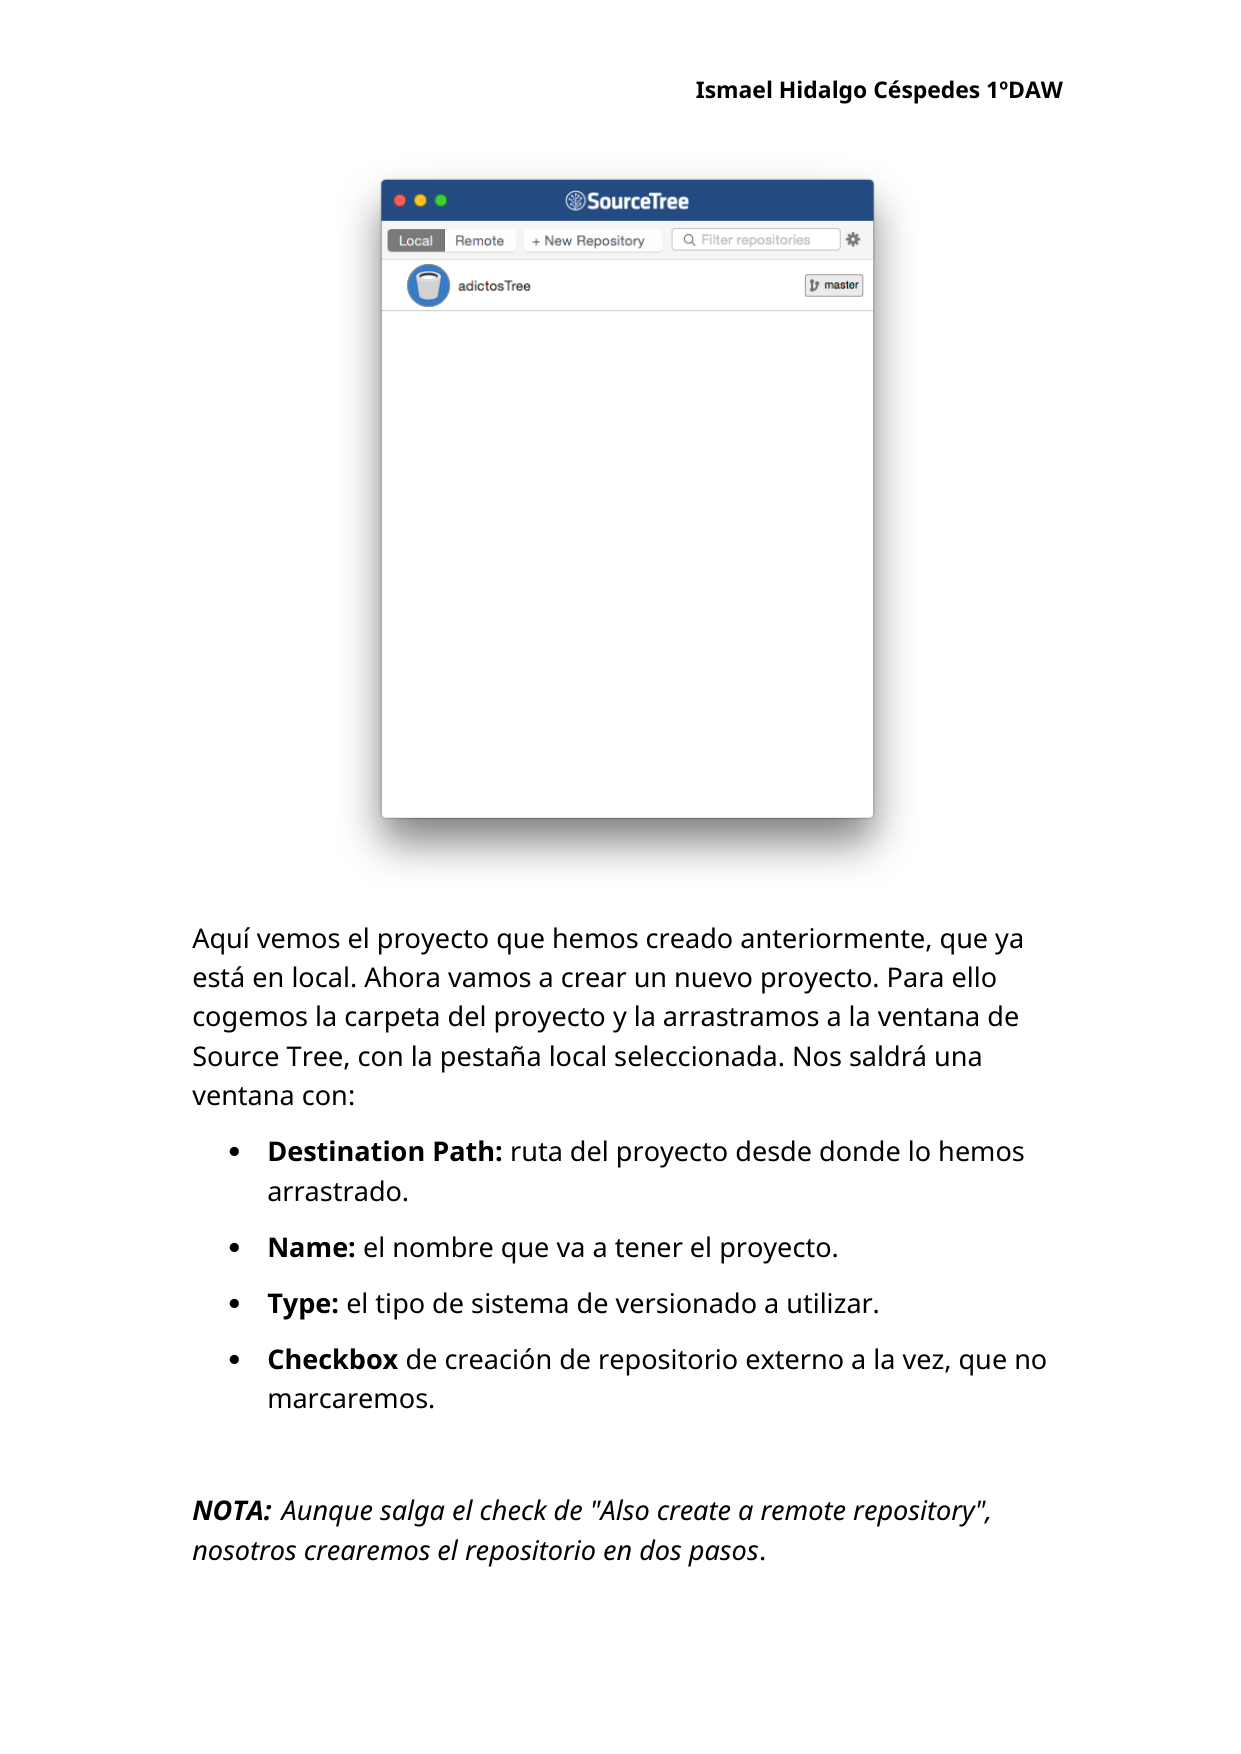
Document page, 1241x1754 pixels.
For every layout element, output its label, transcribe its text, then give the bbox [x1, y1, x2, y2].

list Destination Path: ruta del proyecto desde donde lo hemos arrastrado. [229, 1133, 1063, 1209]
list Type: el tipo de sistema de versionado a utilizar. [229, 1284, 1063, 1321]
text Aquí vemos el proyecto que hemos creado anteriormente, que ya está en local. Ahora vamos a crear un nuevo proyecto. Para ello cogemos la carpeta del proyecto y la arrastramos a la ventana de Source Tree, con la pestaña local seleccionada. Nos saldrá una ventana con: [192, 919, 1063, 1113]
list Name: el nombre que va a tener el proyecto. [229, 1228, 1063, 1265]
list Checkbox de creación de repositorio externo a la vez, que no marcaremos. [229, 1340, 1063, 1416]
text NOTA: Aunque salga el check de "Also create a remote repository", nosotros crearemos el repositorio en dos pasos. [192, 1492, 1063, 1568]
